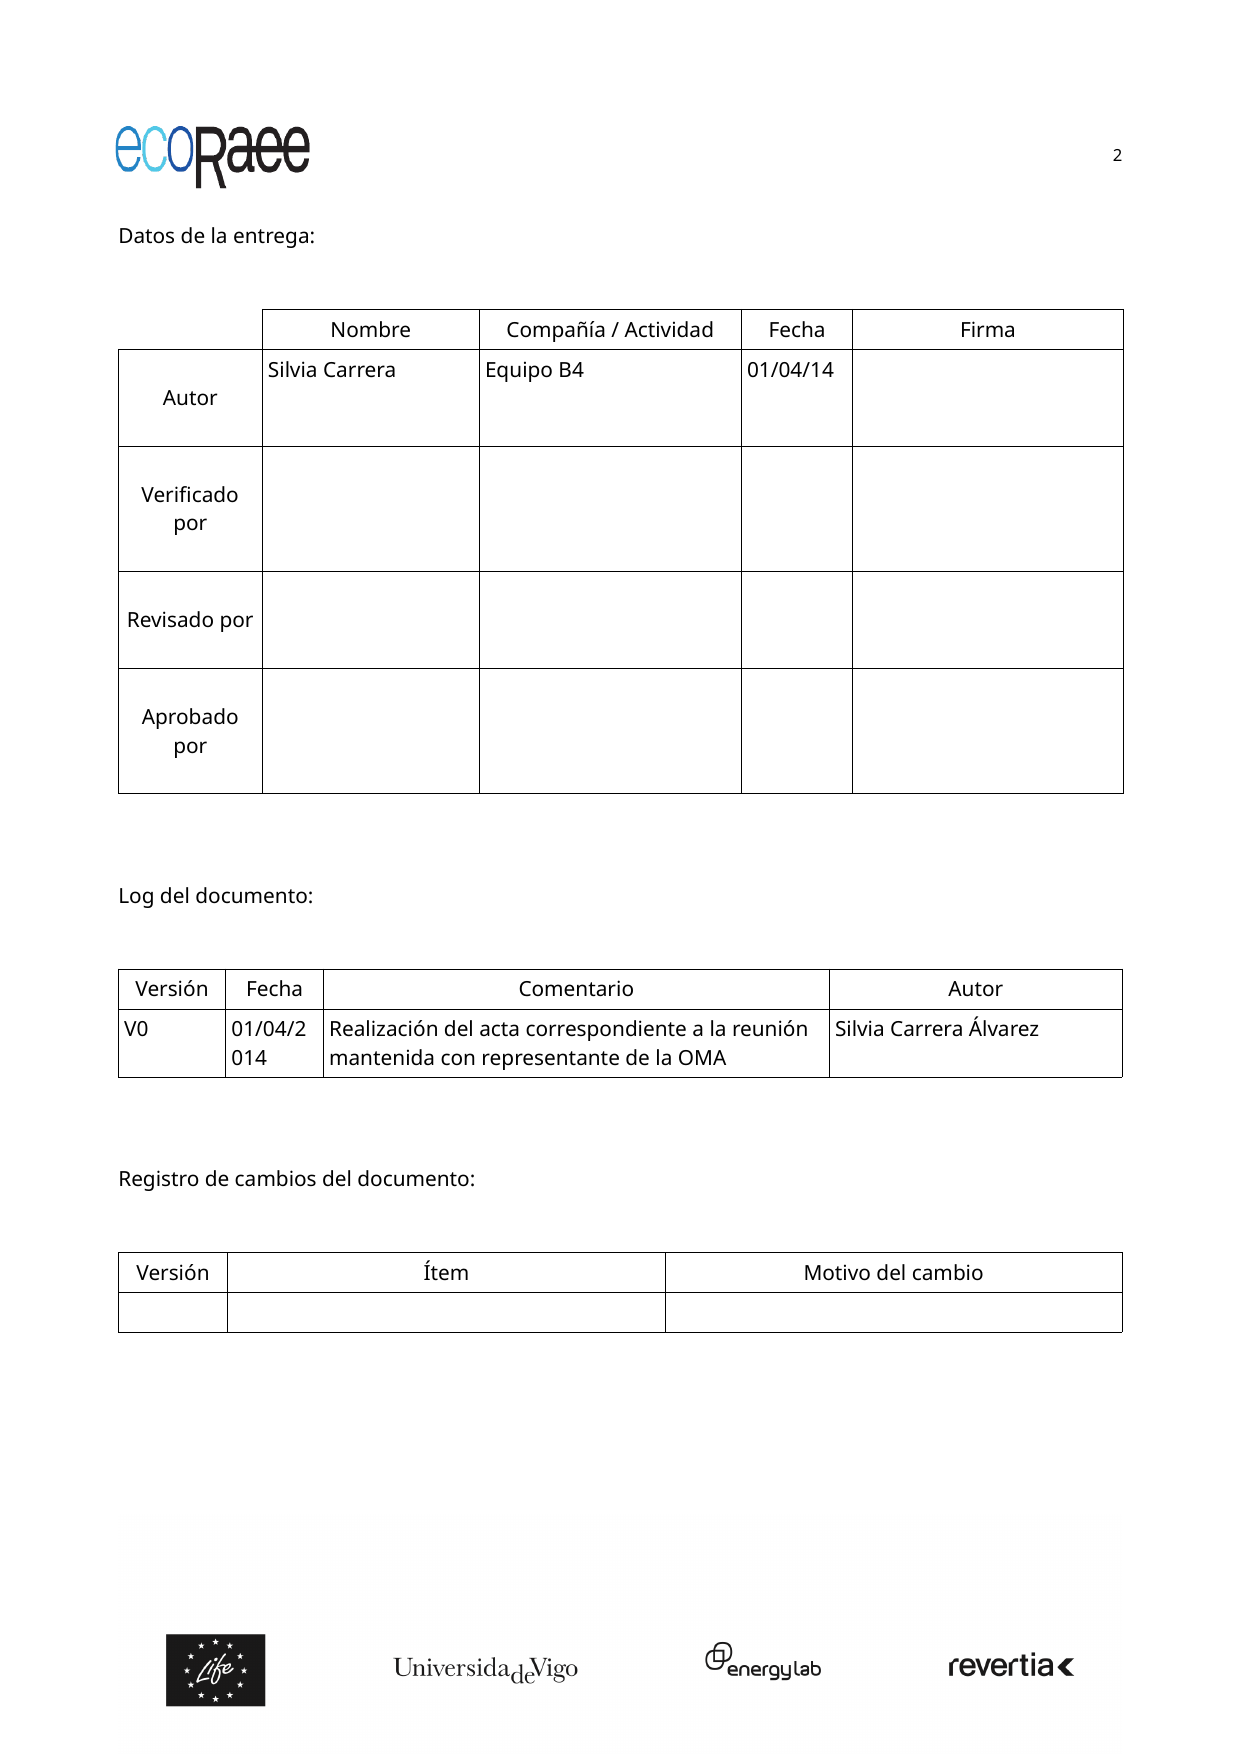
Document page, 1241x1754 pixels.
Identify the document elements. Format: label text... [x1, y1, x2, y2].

table_header Motivo del cambio [666, 1253, 1122, 1292]
table_cell [228, 1293, 665, 1332]
table_cell [853, 572, 1123, 668]
table_cell V0 [119, 1010, 225, 1077]
text Datos de la entrega: [118, 221, 1122, 250]
table_cell [853, 350, 1123, 446]
table_cell 01/04/14 [742, 350, 852, 446]
table_header Autor [830, 970, 1122, 1008]
table_cell [263, 669, 479, 793]
table_header Comentario [324, 970, 829, 1008]
table_header [118, 309, 262, 349]
table_cell [263, 572, 479, 668]
table_header Ítem [228, 1253, 665, 1292]
table_cell Verificado por [119, 447, 262, 571]
table_cell [119, 1293, 227, 1332]
table_cell [742, 447, 852, 571]
table_cell [480, 447, 741, 571]
table_header Nombre [263, 310, 479, 349]
table_cell [666, 1293, 1122, 1332]
table_cell [853, 669, 1123, 793]
table_cell [742, 572, 852, 668]
table_cell [742, 669, 852, 793]
table_cell [480, 572, 741, 668]
table_header Compañía / Actividad [480, 310, 741, 349]
table_cell Autor [119, 350, 262, 446]
table_cell Silvia Carrera [263, 350, 479, 446]
table_header Versión [119, 1253, 227, 1292]
table_cell 01/04/2014 [226, 1010, 323, 1077]
table_cell Revisado por [119, 572, 262, 668]
table_header Fecha [742, 310, 852, 349]
table_cell Realización del acta correspondiente a la reunión mantenida con representante de la OMA [324, 1010, 829, 1077]
text Log del documento: [118, 881, 1122, 909]
table_cell Equipo B4 [480, 350, 741, 446]
table_cell [263, 447, 479, 571]
table_cell [853, 447, 1123, 571]
table_cell [480, 669, 741, 793]
picture [118, 1514, 1123, 1754]
table_cell Silvia Carrera Álvarez [830, 1010, 1122, 1077]
text Registro de cambios del documento: [118, 1164, 1122, 1193]
table_header Versión [119, 970, 225, 1008]
table_header Firma [853, 310, 1123, 349]
table_cell Aprobado por [119, 669, 262, 793]
table_header Fecha [226, 970, 323, 1008]
picture [114, 124, 311, 190]
